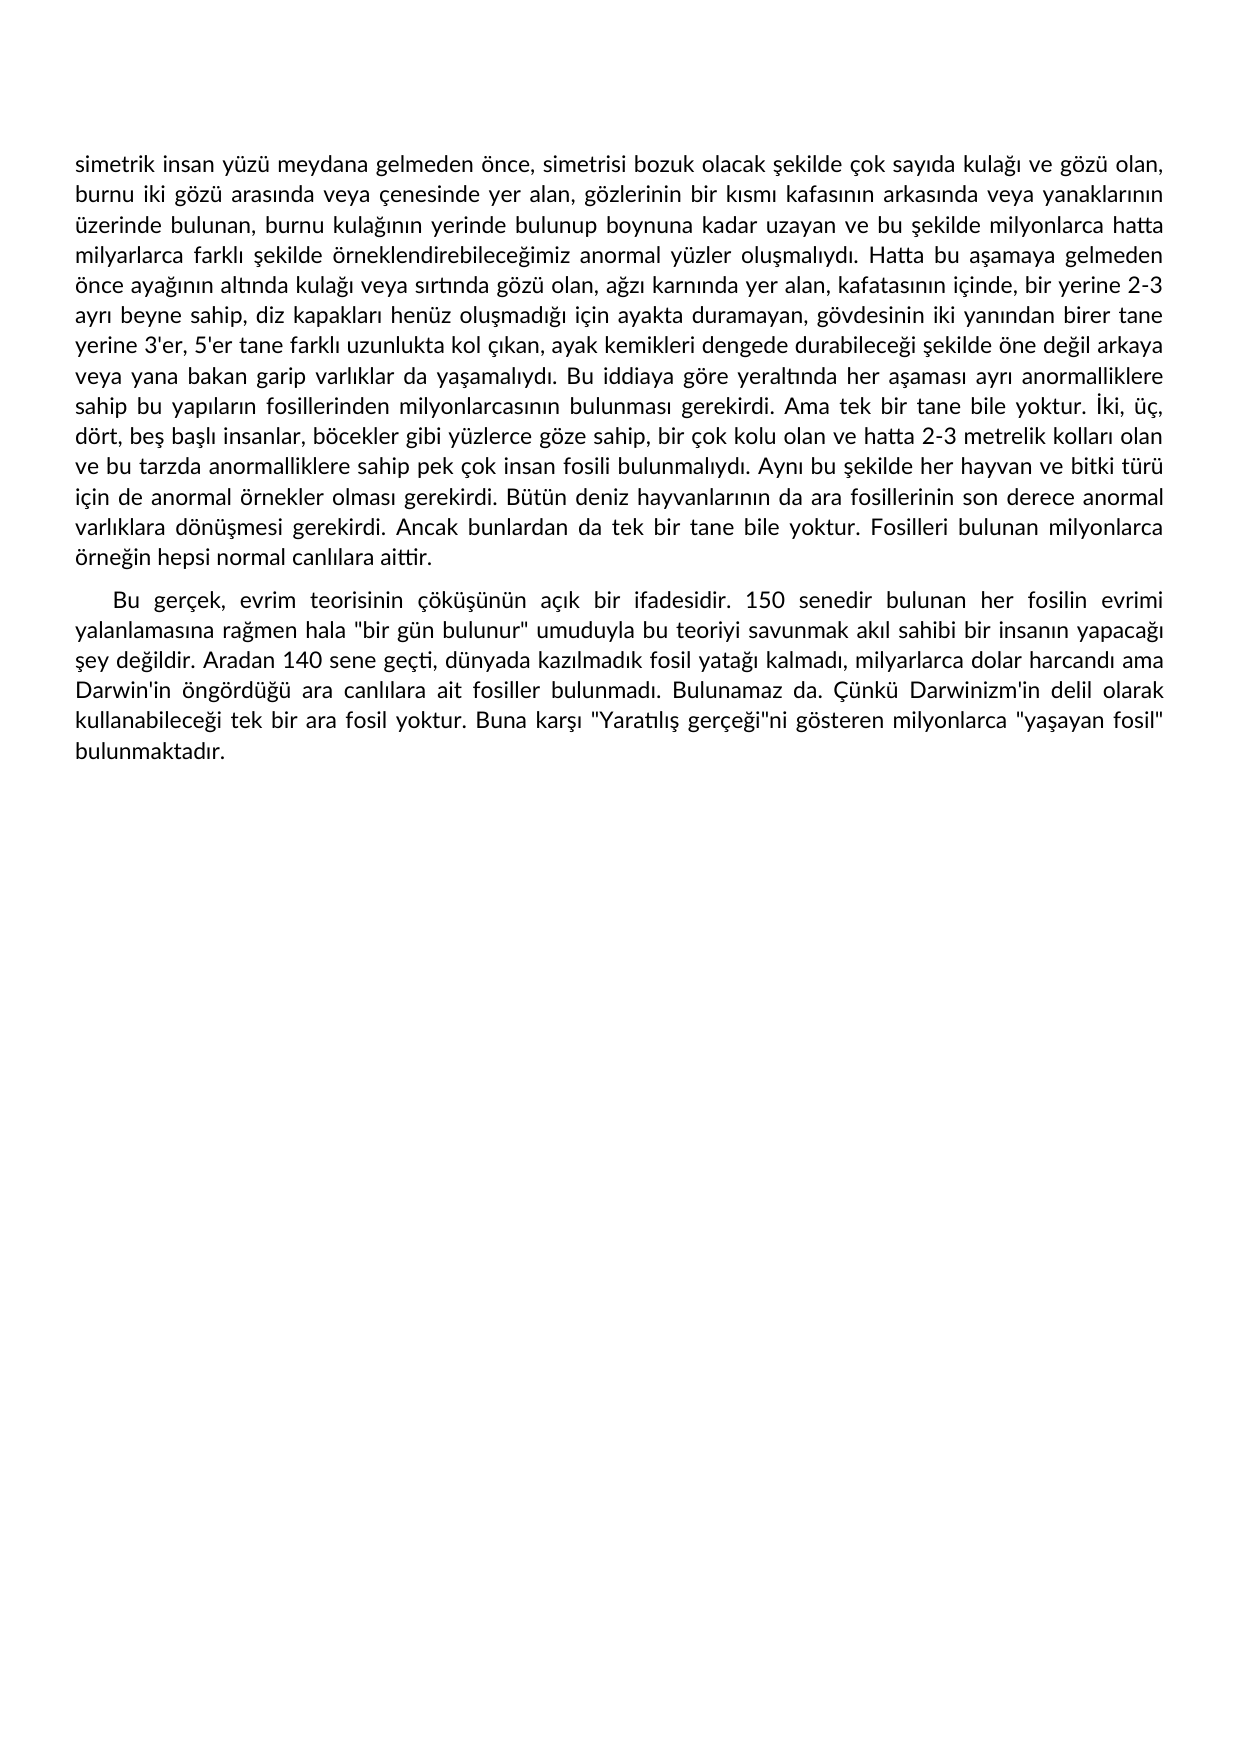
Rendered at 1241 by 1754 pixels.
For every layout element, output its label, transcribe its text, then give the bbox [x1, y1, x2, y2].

text simetrik insan yüzü meydana gelmeden önce, simetrisi bozuk olacak şekilde çok sayıda kulağı ve gözü olan, burnu iki gözü arasında veya çenesinde yer alan, gözlerinin bir kısmı kafasının arkasında veya yanaklarının üzerinde bulunan, burnu kulağının yerinde bulunup boynuna kadar uzayan ve bu şekilde milyonlarca hatta milyarlarca farklı şekilde örneklendirebileceğimiz anormal yüzler oluşmalıydı. Hatta bu aşamaya gelmeden önce ayağının altında kulağı veya sırtında gözü olan, ağzı karnında yer alan, kafatasının içinde, bir yerine 2-3 ayrı beyne sahip, diz kapakları henüz oluşmadığı için ayakta duramayan, gövdesinin iki yanından birer tane yerine 3'er, 5'er tane farklı uzunlukta kol çıkan, ayak kemikleri dengede durabileceği şekilde öne değil arkaya veya yana bakan garip varlıklar da yaşamalıydı. Bu iddiaya göre yeraltında her aşaması ayrı anormalliklere sahip bu yapıların fosillerinden milyonlarcasının bulunması gerekirdi. Ama tek bir tane bile yoktur. İki, üç, dört, beş başlı insanlar, böcekler gibi yüzlerce göze sahip, bir çok kolu olan ve hatta 2-3 metrelik kolları olan ve bu tarzda anormalliklere sahip pek çok insan fosili bulunmalıydı. Aynı bu şekilde her hayvan ve bitki türü için de anormal örnekler olması gerekirdi. Bütün deniz hayvanlarının da ara fosillerinin son derece anormal varlıklara dönüşmesi gerekirdi. Ancak bunlardan da tek bir tane bile yoktur. Fosilleri bulunan milyonlarca örneğin hepsi normal canlılara aittir. [75, 150, 1165, 570]
text Bu gerçek, evrim teorisinin çöküşünün açık bir ifadesidir. 150 senedir bulunan her fosilin evrimi yalanlamasına rağmen hala "bir gün bulunur" umuduyla bu teoriyi savunmak akıl sahibi bir insanın yapacağı şey değildir. Aradan 140 sene geçti, dünyada kazılmadık fosil yatağı kalmadı, milyarlarca dolar harcandı ama Darwin'in öngördüğü ara canlılara ait fosiller bulunmadı. Bulunamaz da. Çünkü Darwinizm'in delil olarak kullanabileceği tek bir ara fosil yoktur. Buna karşı "Yaratılış gerçeği"ni gösteren milyonlarca "yaşayan fosil" bulunmaktadır. [75, 585, 1165, 764]
